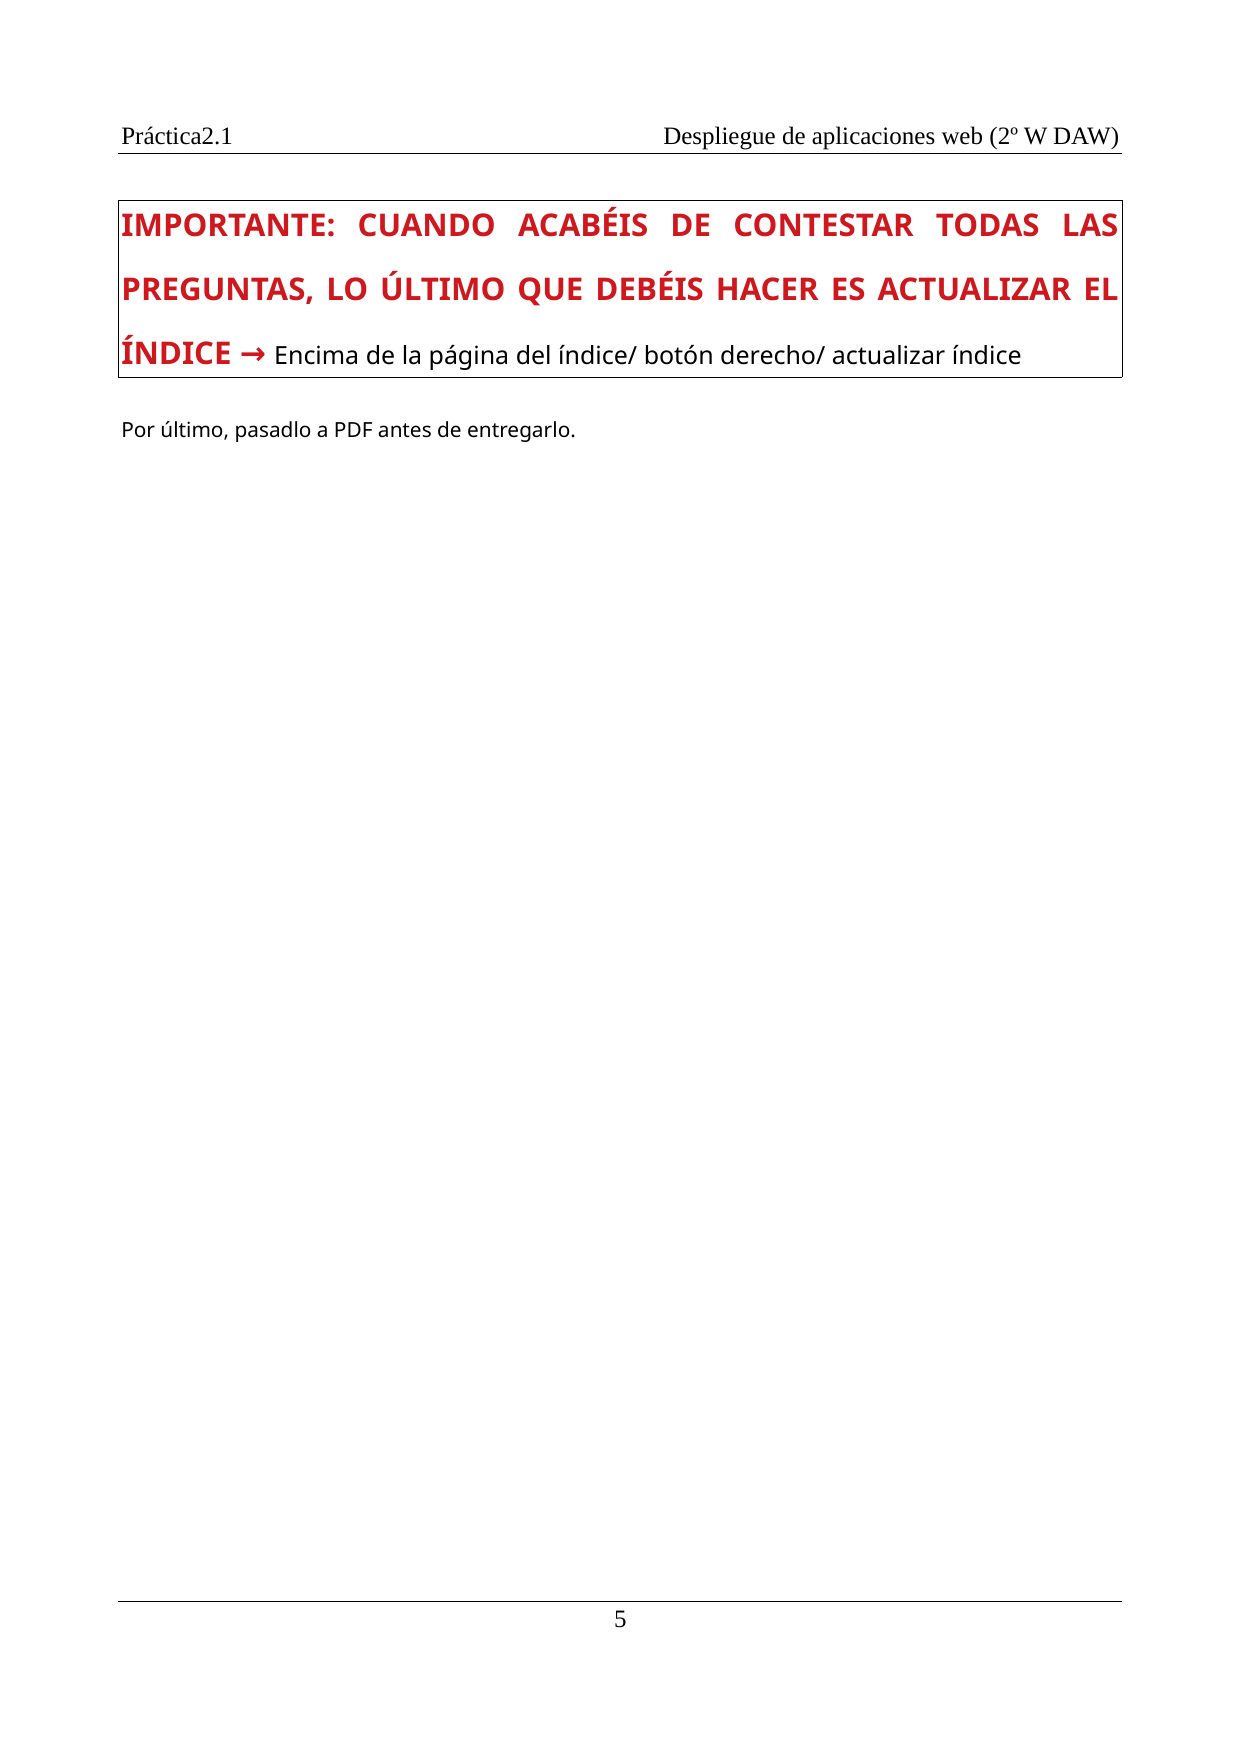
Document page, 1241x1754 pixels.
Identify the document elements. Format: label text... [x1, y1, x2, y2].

text IMPORTANTE: CUANDO ACABÉIS DE CONTESTAR TODAS LAS PREGUNTAS, LO ÚLTIMO QUE DEBÉIS HACER ES ACTUALIZAR EL ÍNDICE → Encima de la página del índice/ botón derecho/ actualizar índice [119, 201, 1122, 377]
text Por último, pasadlo a PDF antes de entregarlo. [118, 413, 1122, 447]
